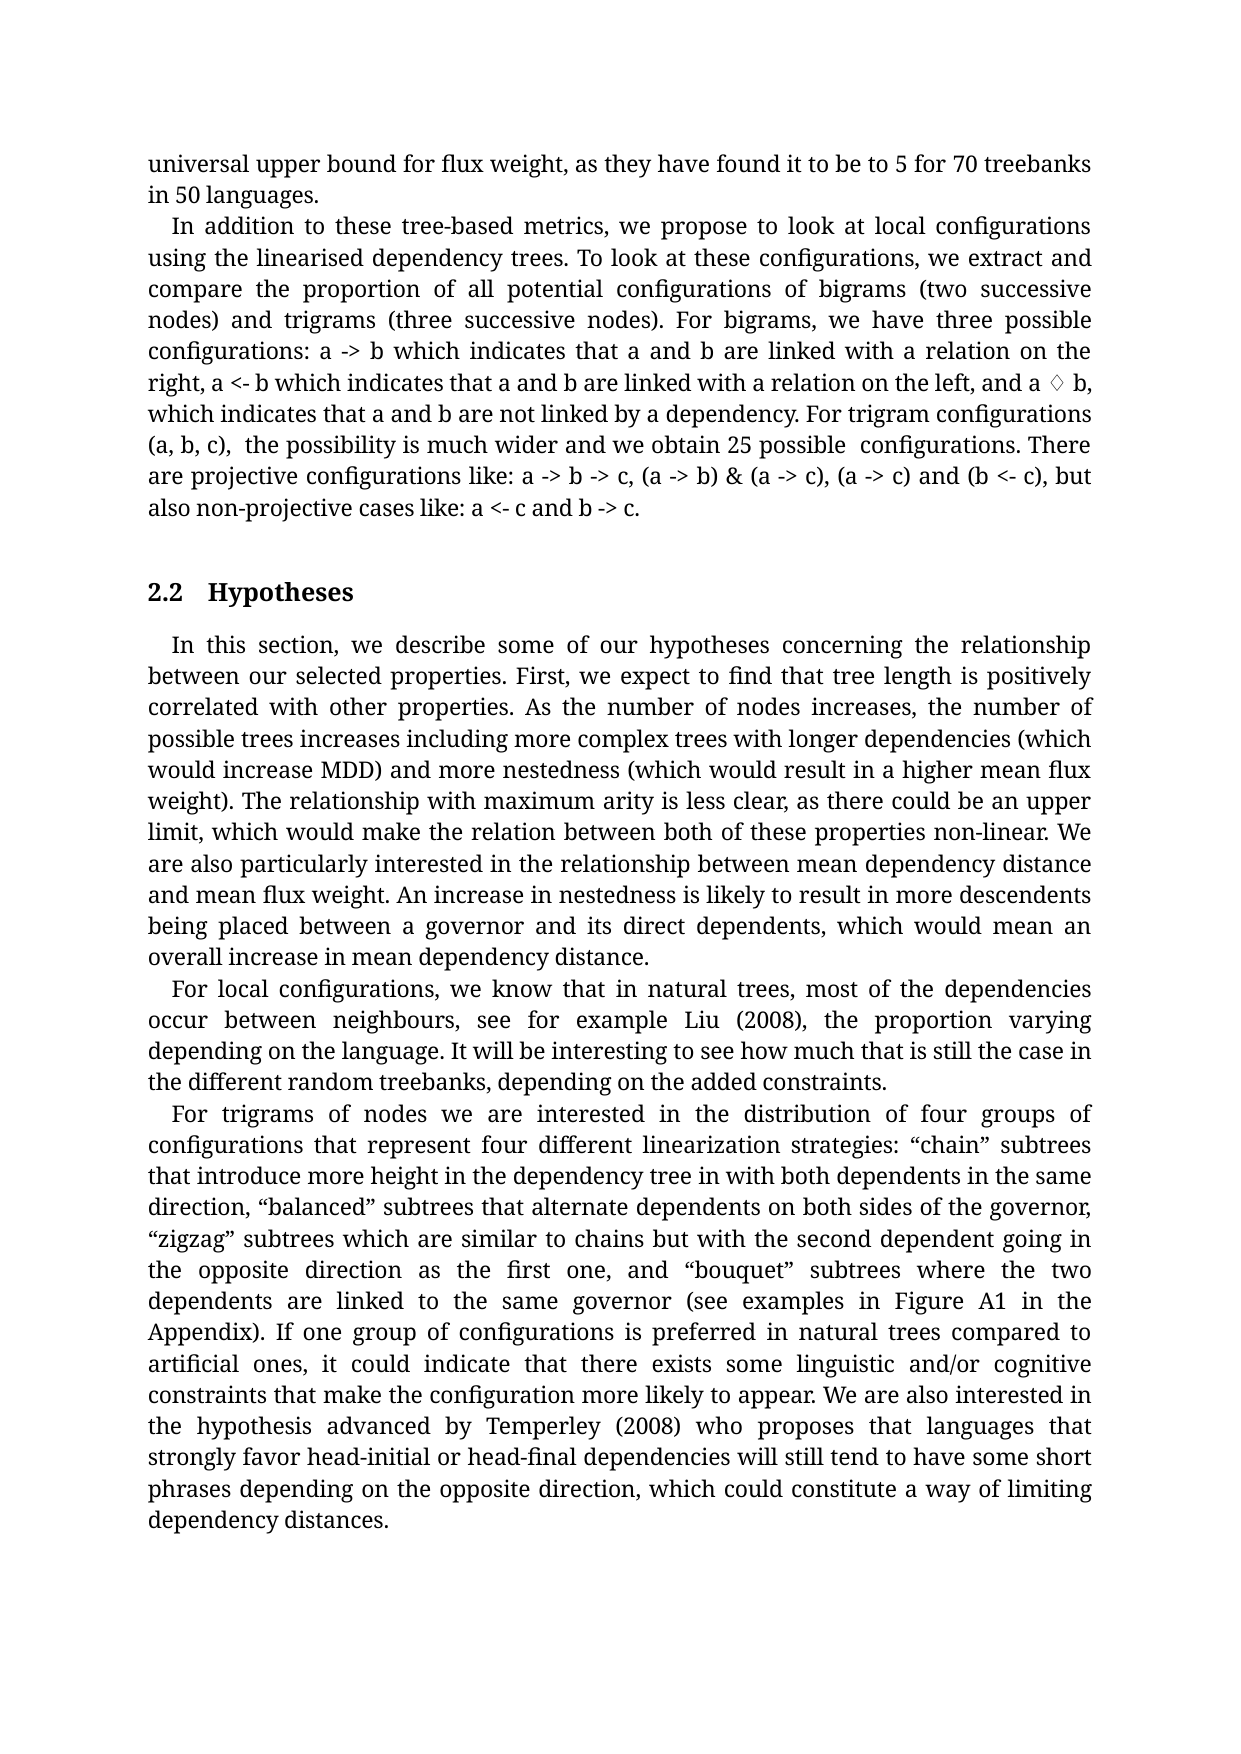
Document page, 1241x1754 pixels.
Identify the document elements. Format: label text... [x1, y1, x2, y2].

text For trigrams of nodes we are interested in the distribution of four groups of configurations that represent four different linearization strategies: “chain” subtrees that introduce more height in the dependency tree in with both dependents in the same direction, “balanced” subtrees that alternate dependents on both sides of the governor, “zigzag” subtrees which are similar to chains but with the second dependent going in the opposite direction as the first one, and “bouquet” subtrees where the two dependents are linked to the same governor (see examples in Figure A1 in the Appendix). If one group of configurations is preferred in natural trees compared to artificial ones, it could indicate that there exists some linguistic and/or cognitive constraints that make the configuration more likely to appear. We are also interested in the hypothesis advanced by Temperley (2008) who proposes that languages that strongly favor head-initial or head-final dependencies will still tend to have some short phrases depending on the opposite direction, which could constitute a way of limiting dependency distances. [148, 1098, 1092, 1535]
text universal upper bound for flux weight, as they have found it to be to 5 for 70 treebanks in 50 languages. [148, 148, 1092, 210]
text For local configurations, we know that in natural trees, most of the dependencies occur between neighbours, see for example Liu (2008), the proportion varying depending on the language. It will be interesting to see how much that is still the case in the different random treebanks, depending on the added constraints. [148, 973, 1092, 1098]
text In this section, we describe some of our hypotheses concerning the relationship between our selected properties. First, we expect to find that tree length is positively correlated with other properties. As the number of nodes increases, the number of possible trees increases including more complex trees with longer dependencies (which would increase MDD) and more nestedness (which would result in a higher mean flux weight). The relationship with maximum arity is less clear, as there could be an upper limit, which would make the relation between both of these properties non-linear. We are also particularly interested in the relationship between mean dependency distance and mean flux weight. An increase in nestedness is likely to result in more descendents being placed between a governor and its direct dependents, which would mean an overall increase in mean dependency distance. [148, 629, 1092, 973]
text In addition to these tree-based metrics, we propose to look at local configurations using the linearised dependency trees. To look at these configurations, we extract and compare the proportion of all potential configurations of bigrams (two successive nodes) and trigrams (three successive nodes). For bigrams, we have three possible configurations: a -> b which indicates that a and b are linked with a relation on the right, a <- b which indicates that a and b are linked with a relation on the left, and a ♢ b, which indicates that a and b are not linked by a dependency. For trigram configurations (a, b, c), the possibility is much wider and we obtain 25 possible configurations. There are projective configurations like: a -> b -> c, (a -> b) & (a -> c), (a -> c) and (b <- c), but also non-projective cases like: a <- c and b -> c. [148, 210, 1092, 523]
list Hypotheses [148, 575, 1092, 609]
